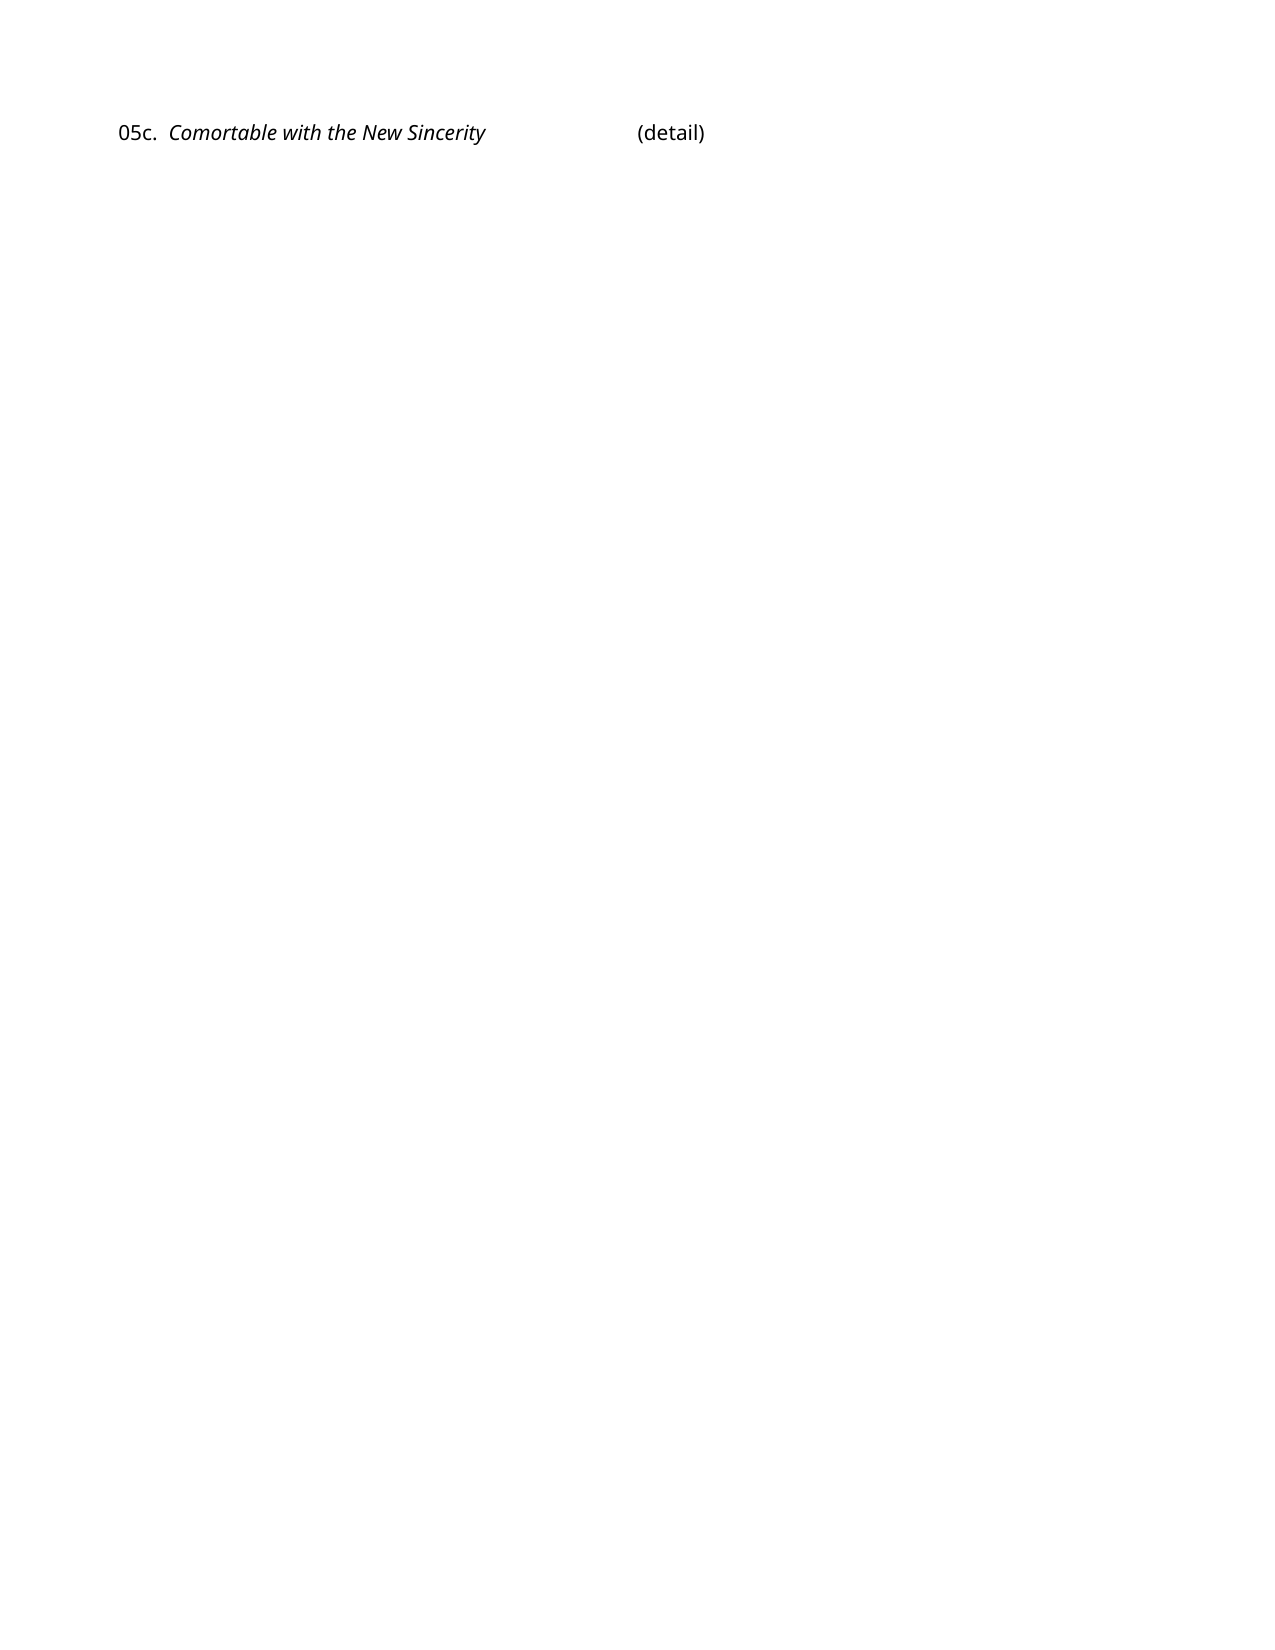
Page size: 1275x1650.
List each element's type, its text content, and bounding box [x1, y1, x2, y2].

text 05c. Comortable with the New Sincerity [118, 118, 637, 147]
text (detail) [637, 118, 1157, 147]
